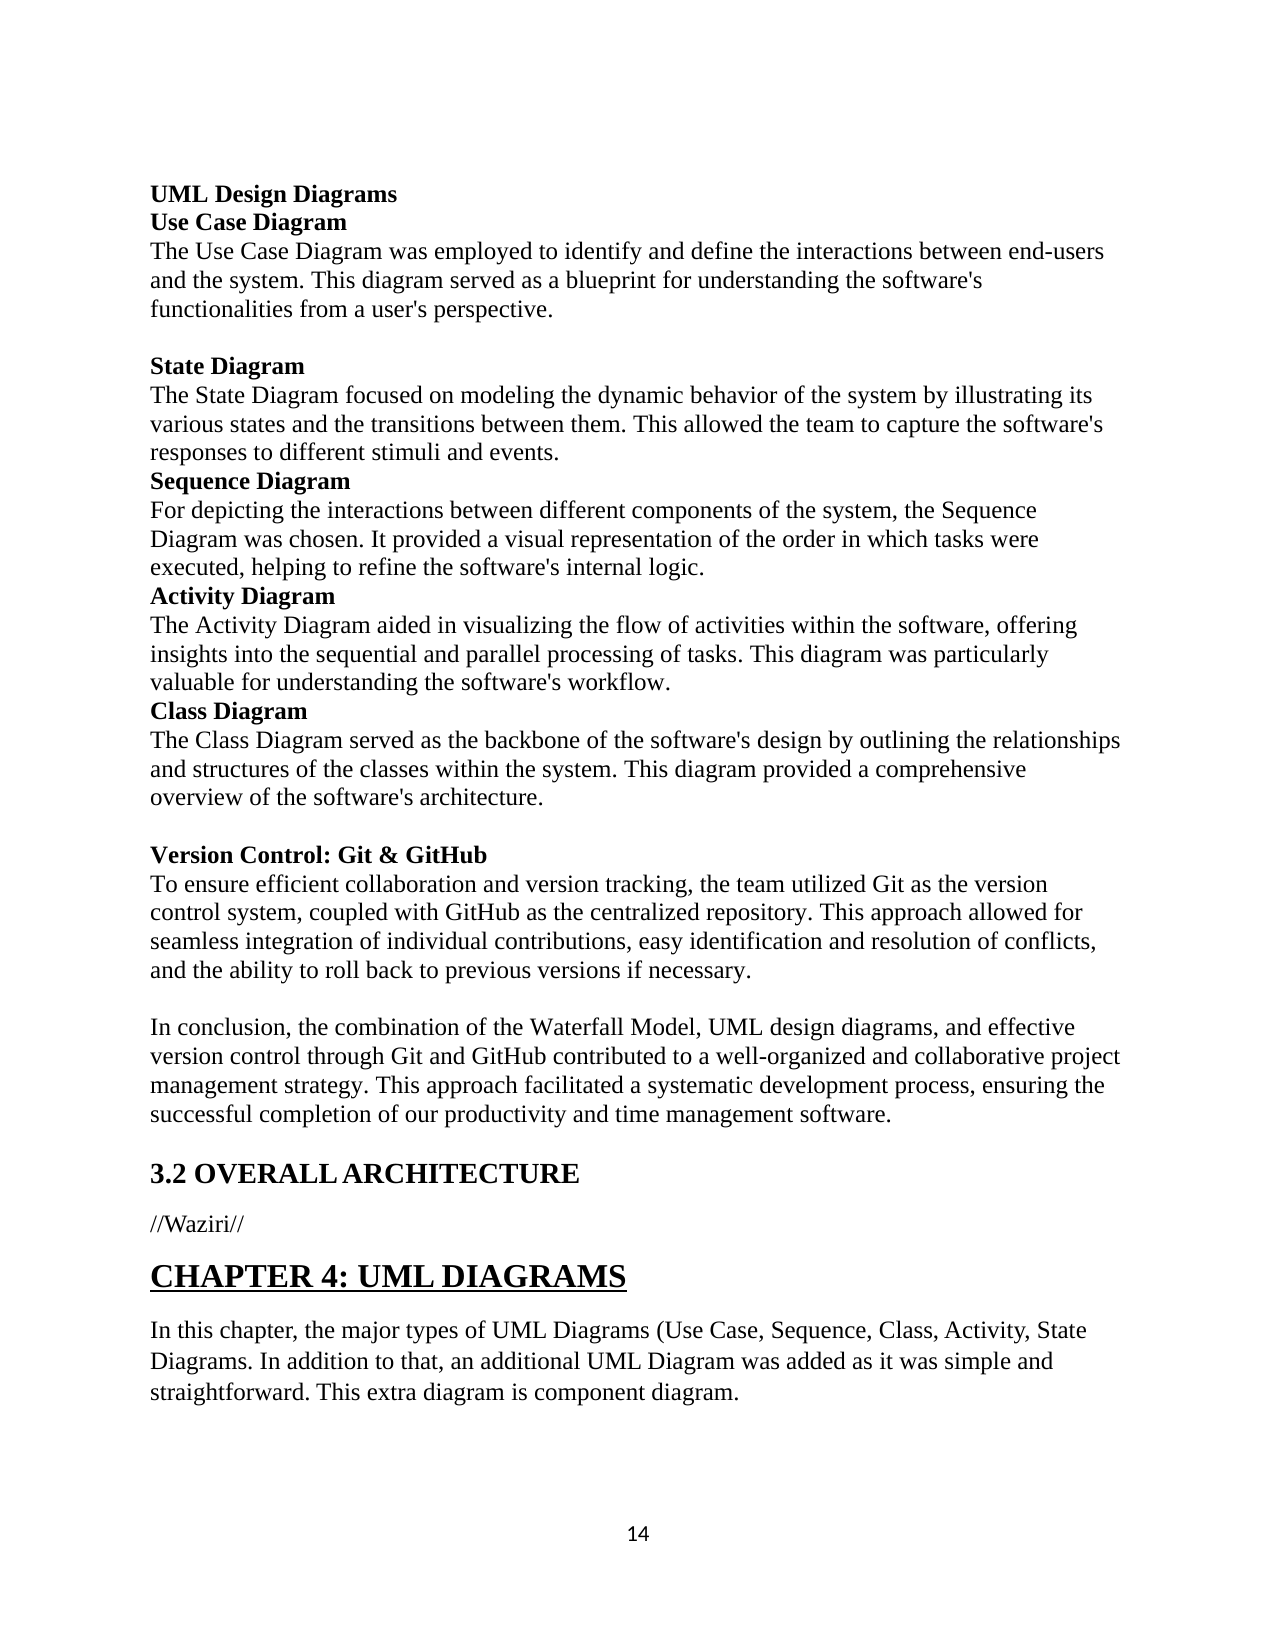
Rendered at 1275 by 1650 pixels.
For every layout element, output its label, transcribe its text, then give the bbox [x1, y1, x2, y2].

text Sequence Diagram [150, 466, 1125, 495]
text Activity Diagram [150, 581, 1125, 610]
text The Class Diagram served as the backbone of the software's design by outlining the relationships and structures of the classes within the system. This diagram provided a comprehensive overview of the software's architecture. [150, 725, 1125, 811]
text The State Diagram focused on modeling the dynamic behavior of the system by illustrating its various states and the transitions between them. This allowed the team to capture the software's responses to different stimuli and events. [150, 380, 1125, 466]
text 3.2 OVERALL ARCHITECTURE [150, 1156, 1125, 1190]
text State Diagram [150, 351, 1125, 380]
text The Use Case Diagram was employed to identify and define the interactions between end-users and the system. This diagram served as a blueprint for understanding the software's functionalities from a user's perspective. [150, 236, 1125, 322]
text The Activity Diagram aided in visualizing the flow of activities within the software, offering insights into the sequential and parallel processing of tasks. This diagram was particularly valuable for understanding the software's workflow. [150, 610, 1125, 696]
text Use Case Diagram [150, 207, 1125, 236]
text To ensure efficient collaboration and version tracking, the team utilized Git as the version control system, coupled with GitHub as the centralized repository. This approach allowed for seamless integration of individual contributions, easy identification and resolution of conflicts, and the ability to roll back to previous versions if necessary. In conclusion, the combination of the Waterfall Model, UML design diagrams, and effective version control through Git and GitHub contributed to a well-organized and collaborative project management strategy. This approach facilitated a systematic development process, ensuring the successful completion of our productivity and time management software. [150, 869, 1125, 1127]
text CHAPTER 4: UML DIAGRAMS [150, 1257, 1125, 1295]
text //Waziri// [150, 1209, 1125, 1238]
text For depicting the interactions between different components of the system, the Sequence Diagram was chosen. It provided a visual representation of the order in which tasks were executed, helping to refine the software's internal logic. [150, 495, 1125, 581]
text UML Design Diagrams [150, 179, 1125, 207]
text In this chapter, the major types of UML Diagrams (Use Case, Sequence, Class, Activity, State Diagrams. In addition to that, an additional UML Diagram was added as it was simple and straightforward. This extra diagram is component diagram. [150, 1315, 1125, 1406]
text Version Control: Git & GitHub [150, 840, 1125, 869]
text Class Diagram [150, 696, 1125, 725]
